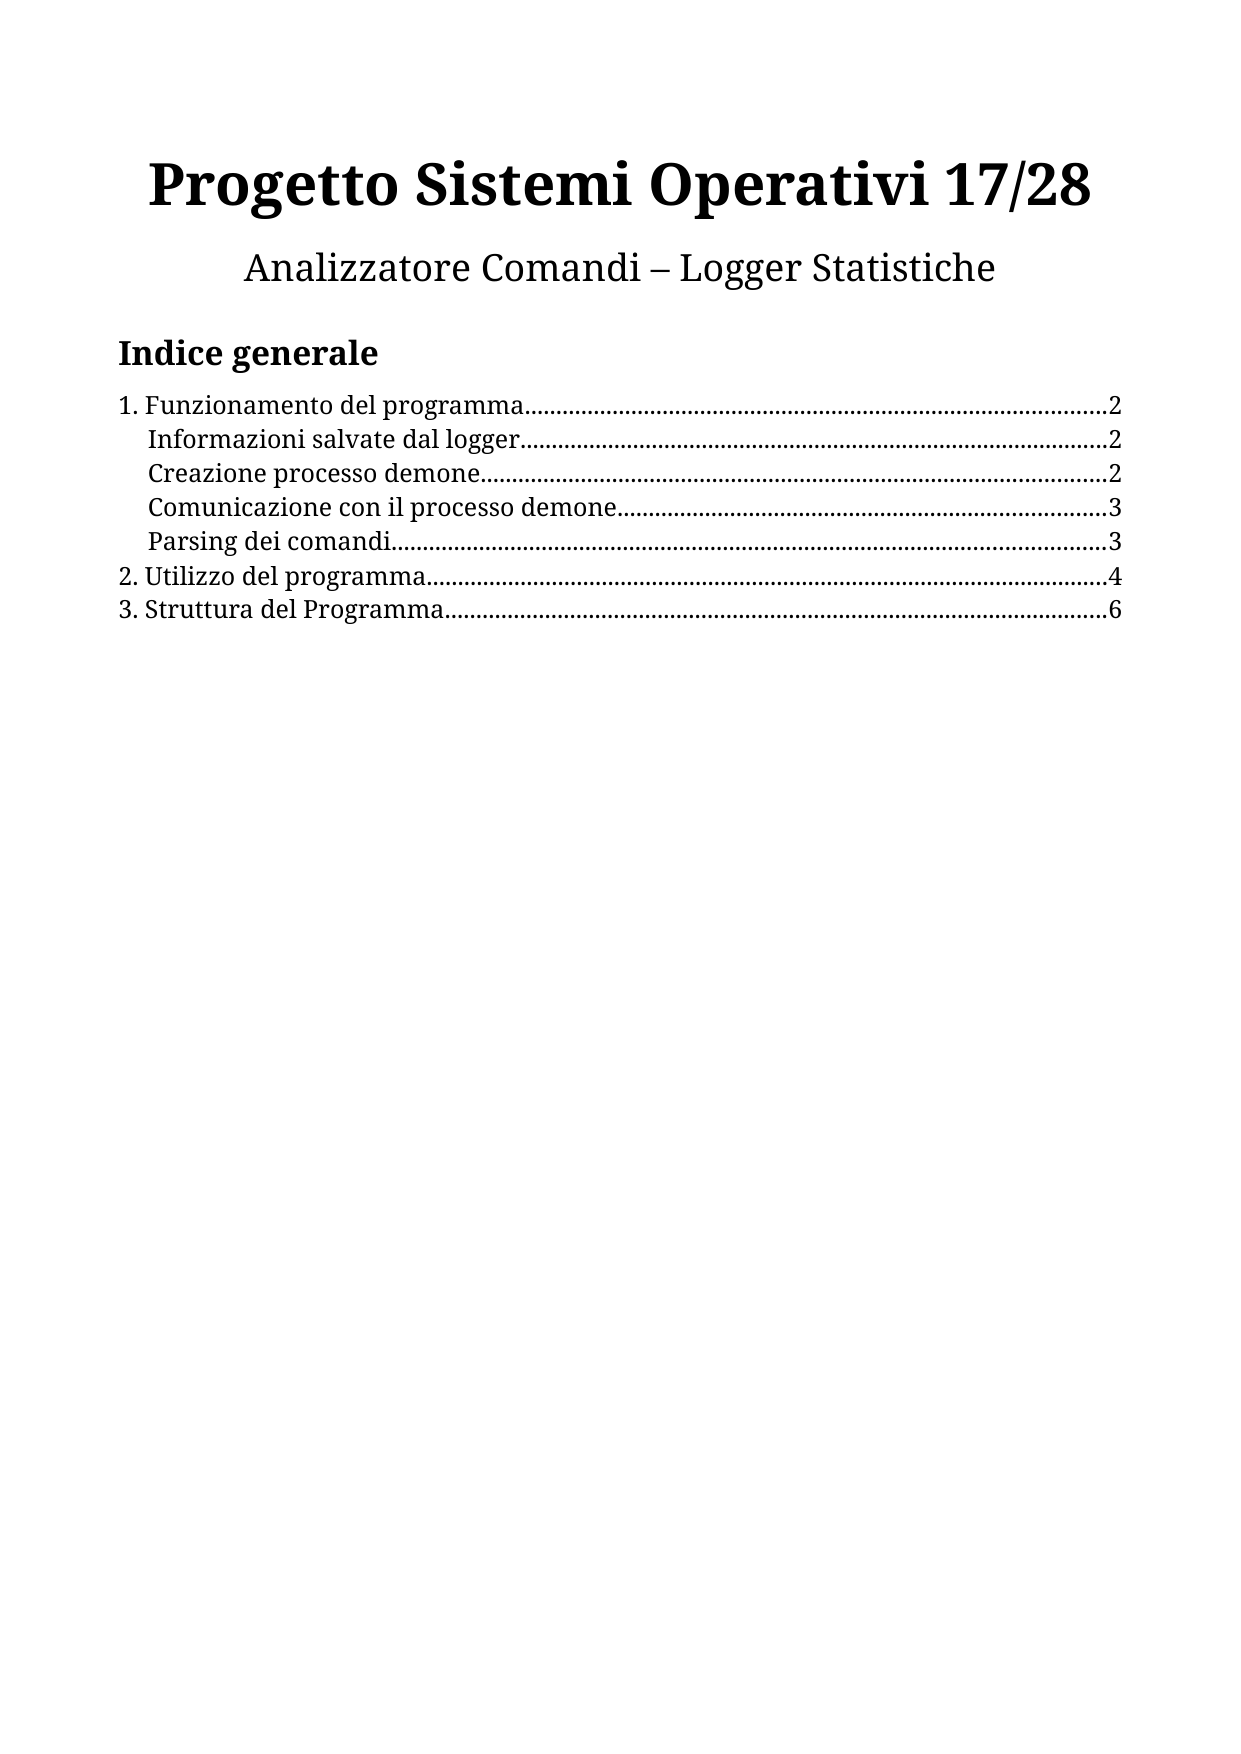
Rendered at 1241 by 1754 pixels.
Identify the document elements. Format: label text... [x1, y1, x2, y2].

text 1. Funzionamento del programma 2 [118, 388, 1122, 422]
subtitle Analizzatore Comandi – Logger Statistiche [118, 241, 1122, 292]
text 3. Struttura del Programma 6 [118, 592, 1122, 626]
text Comunicazione con il processo demone 3 [148, 490, 1122, 524]
text Parsing dei comandi 3 [148, 524, 1122, 558]
title Progetto Sistemi Operativi 17/28 [118, 143, 1122, 223]
subtitle Indice generale [118, 330, 1122, 375]
text Informazioni salvate dal logger 2 [148, 422, 1122, 456]
text Creazione processo demone 2 [148, 456, 1122, 490]
text 2. Utilizzo del programma 4 [118, 558, 1122, 592]
